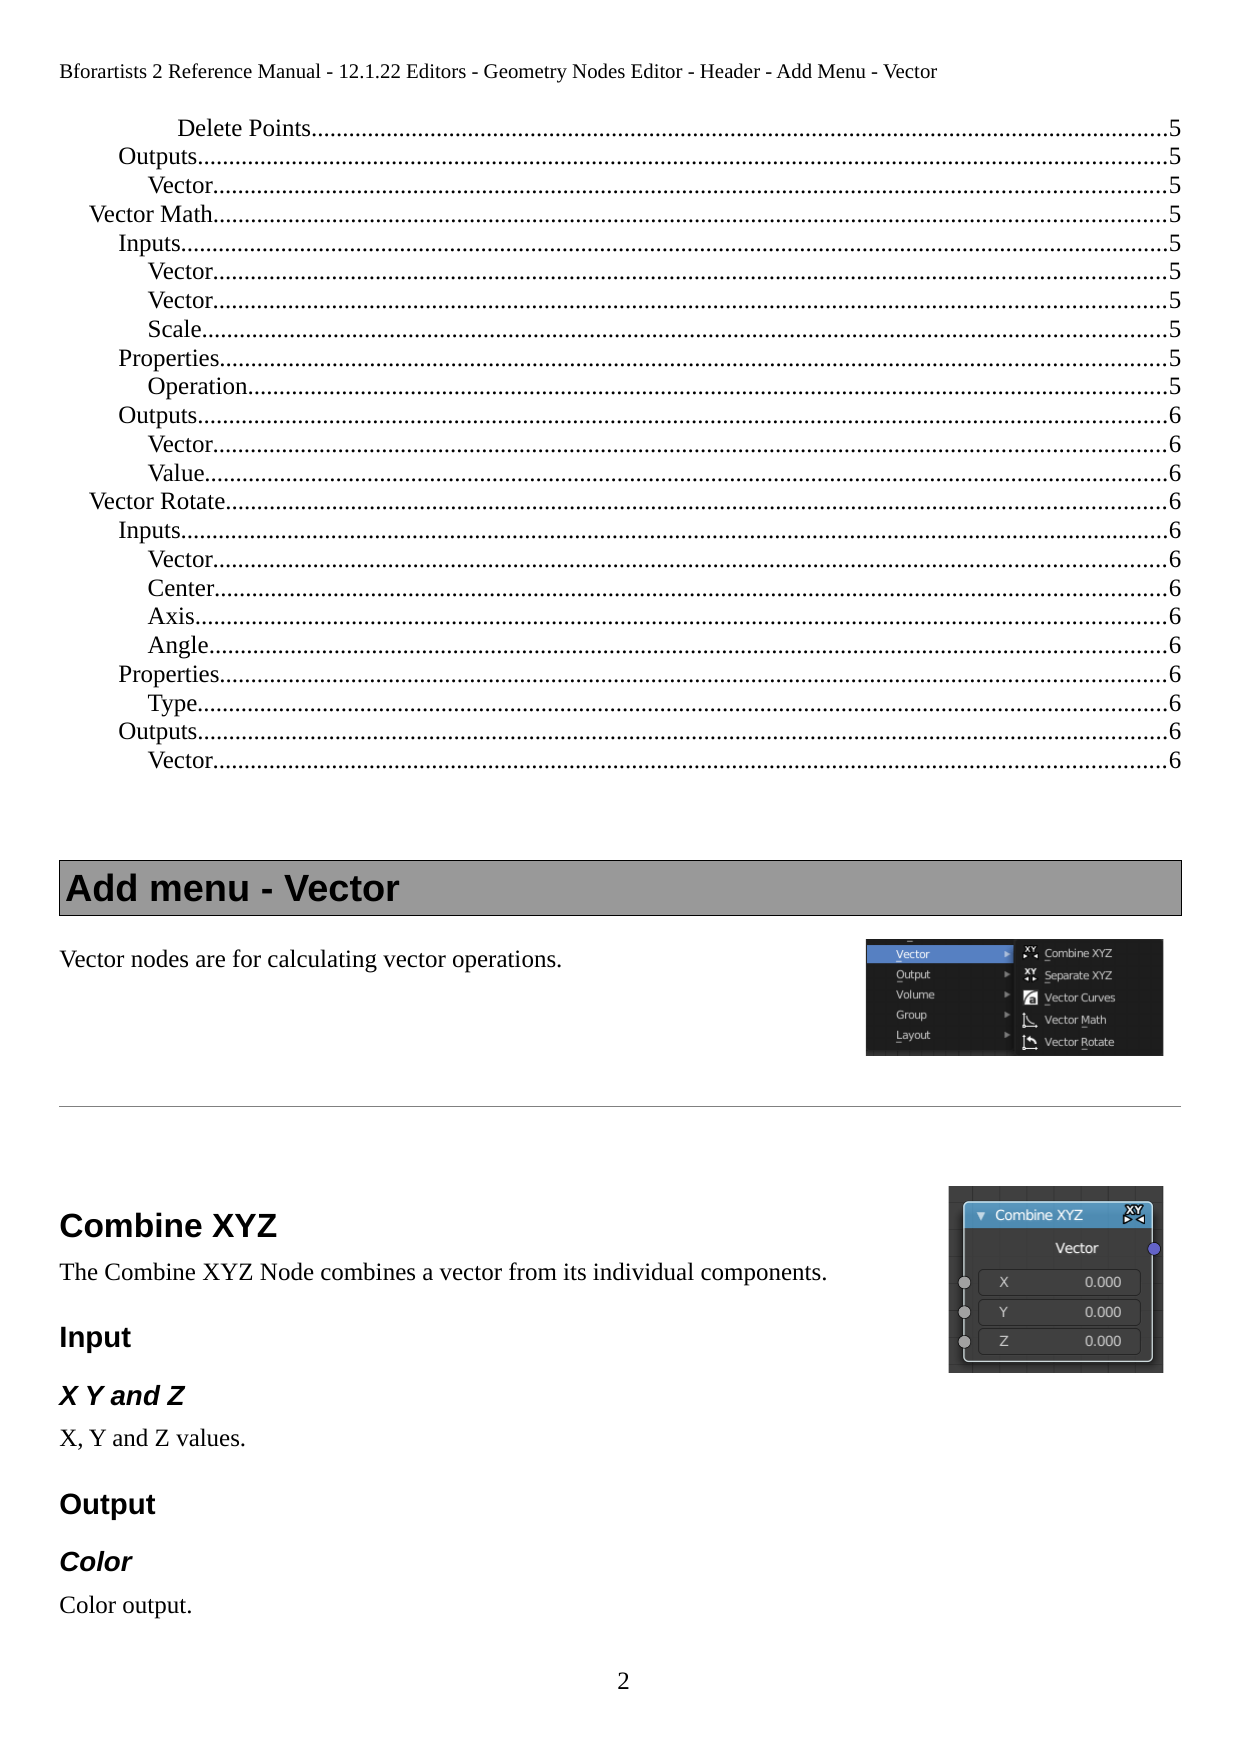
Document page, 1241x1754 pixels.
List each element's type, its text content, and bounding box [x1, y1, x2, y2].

text Vector 5 [147, 285, 1181, 314]
picture [865, 939, 1164, 1056]
subtitle [1164, 1320, 1181, 1354]
text Center 6 [147, 573, 1181, 601]
text Properties 6 [118, 659, 1181, 688]
text Outputs 5 [118, 141, 1181, 170]
text Vector 6 [147, 745, 1181, 774]
subtitle Color [59, 1546, 1181, 1578]
text X, Y and Z values. [59, 1423, 1181, 1452]
text Vector Math 5 [88, 199, 1181, 228]
subtitle Input [59, 1320, 948, 1354]
text Scale 5 [147, 314, 1181, 343]
text Color output. [59, 1590, 1181, 1619]
text Properties 5 [118, 343, 1181, 371]
text Vector Rotate 6 [88, 486, 1181, 515]
text Outputs 6 [118, 400, 1181, 429]
text Vector 6 [147, 429, 1181, 458]
text Vector 5 [147, 170, 1181, 199]
text Delete Points 5 [177, 113, 1181, 141]
text Inputs 5 [118, 228, 1181, 256]
text Type 6 [147, 688, 1181, 716]
text Vector 6 [147, 544, 1181, 573]
text Vector 5 [147, 256, 1181, 285]
text Vector nodes are for calculating vector operations. [59, 944, 865, 973]
text The Combine XYZ Node combines a vector from its individual components. [59, 1257, 948, 1285]
text Outputs 6 [118, 716, 1181, 745]
text Angle 6 [147, 630, 1181, 659]
text Inputs 6 [118, 515, 1181, 544]
table_header Add menu - Vector [60, 861, 1181, 915]
subtitle Output [59, 1487, 1181, 1521]
subtitle [1164, 1205, 1181, 1244]
text Value 6 [147, 458, 1181, 486]
text Operation 5 [147, 371, 1181, 400]
picture [948, 1186, 1164, 1373]
subtitle X Y and Z [59, 1379, 1181, 1411]
subtitle Combine XYZ [59, 1205, 948, 1244]
text Axis 6 [147, 601, 1181, 630]
